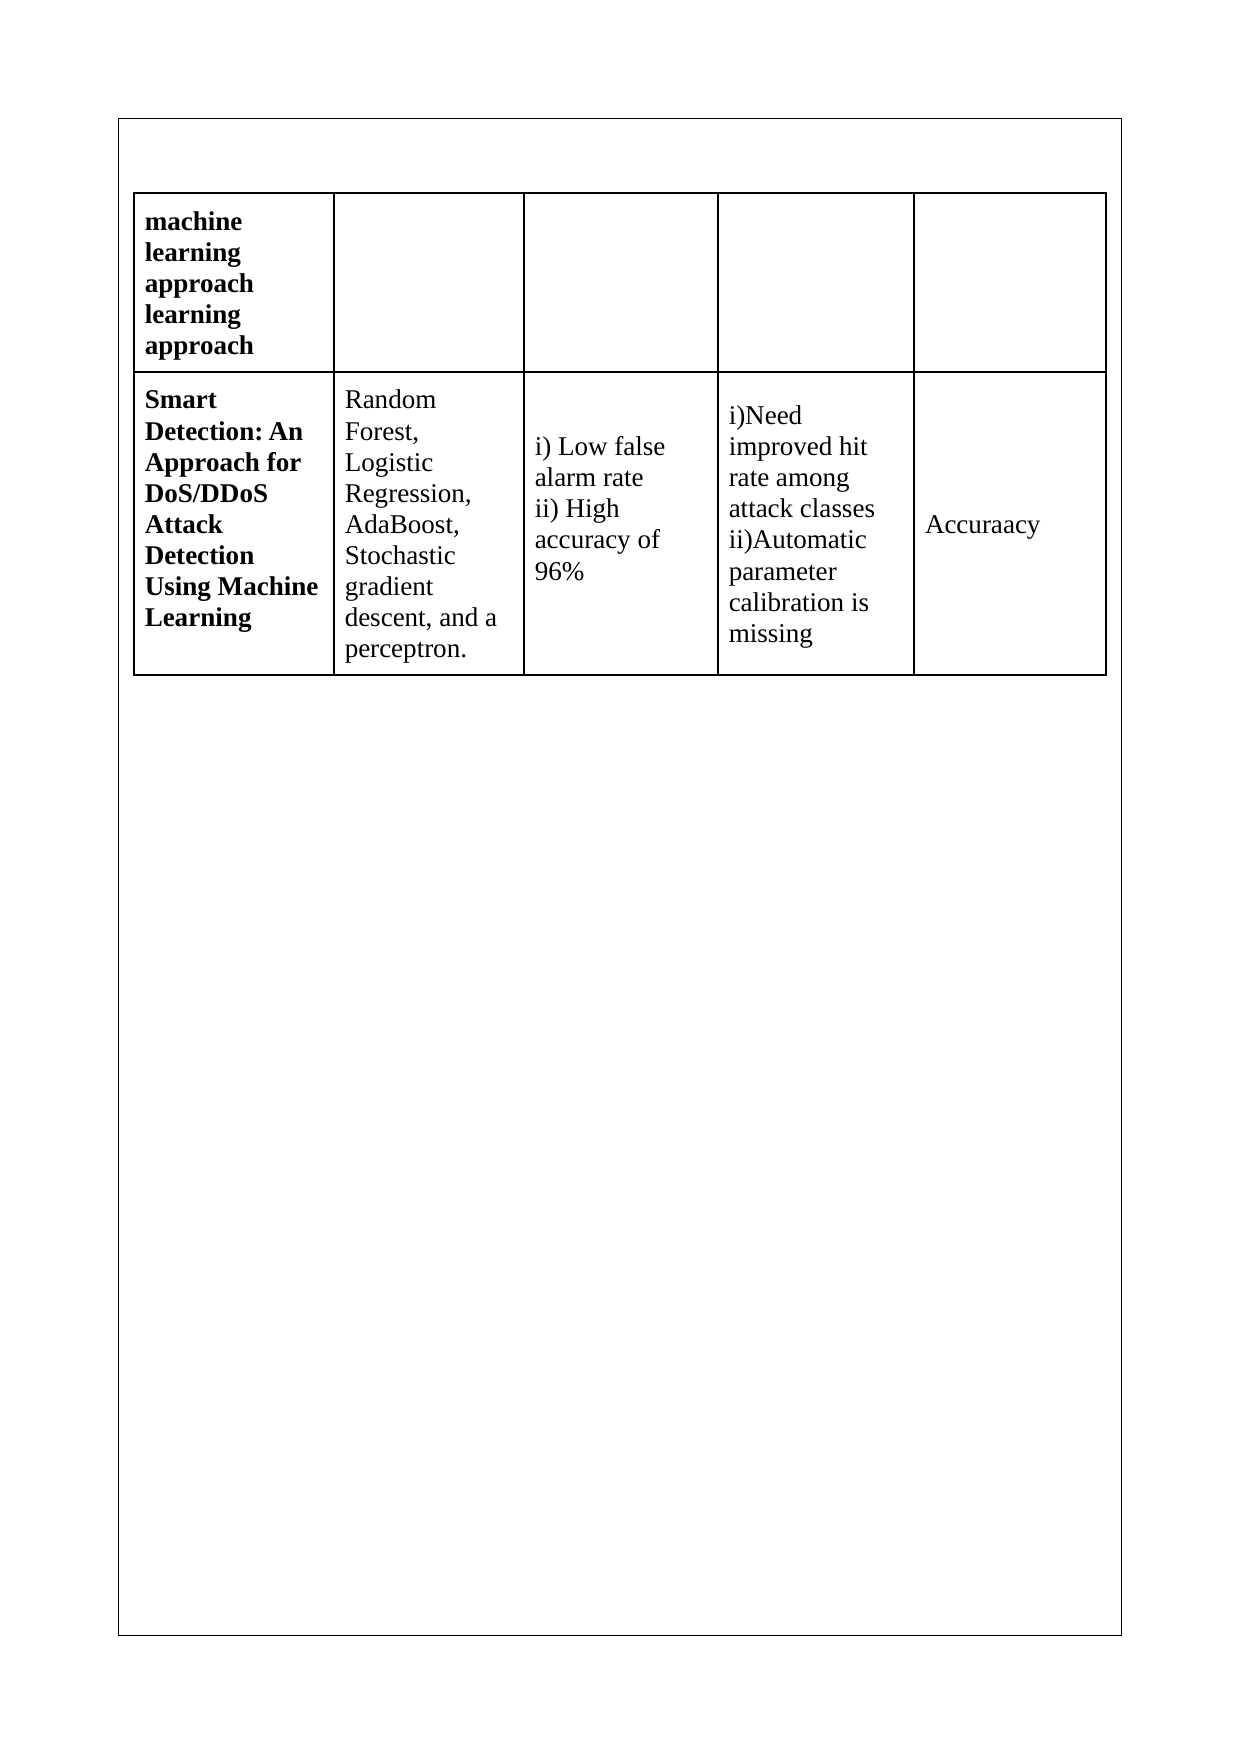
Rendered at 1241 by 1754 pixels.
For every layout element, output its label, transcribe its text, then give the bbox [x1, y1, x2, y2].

table_cell i) Low false alarm rate ii) High accuracy of 96% [525, 373, 717, 674]
table_cell Accuraacy [915, 373, 1105, 674]
table_cell Smart Detection: An Approach for DoS/DDoS Attack Detection Using Machine Learning [135, 373, 333, 674]
table_cell machine learning approach learning approach [135, 194, 333, 371]
table_cell [525, 194, 717, 371]
table_cell [335, 194, 523, 371]
table_cell [915, 194, 1105, 371]
table_cell i)Need improved hit rate among attack classes ii)Automatic parameter calibration is missing [719, 373, 913, 674]
table_cell Random Forest, Logistic Regression, AdaBoost, Stochastic gradient descent, and a perceptron. [335, 373, 523, 674]
table_cell [719, 194, 913, 371]
